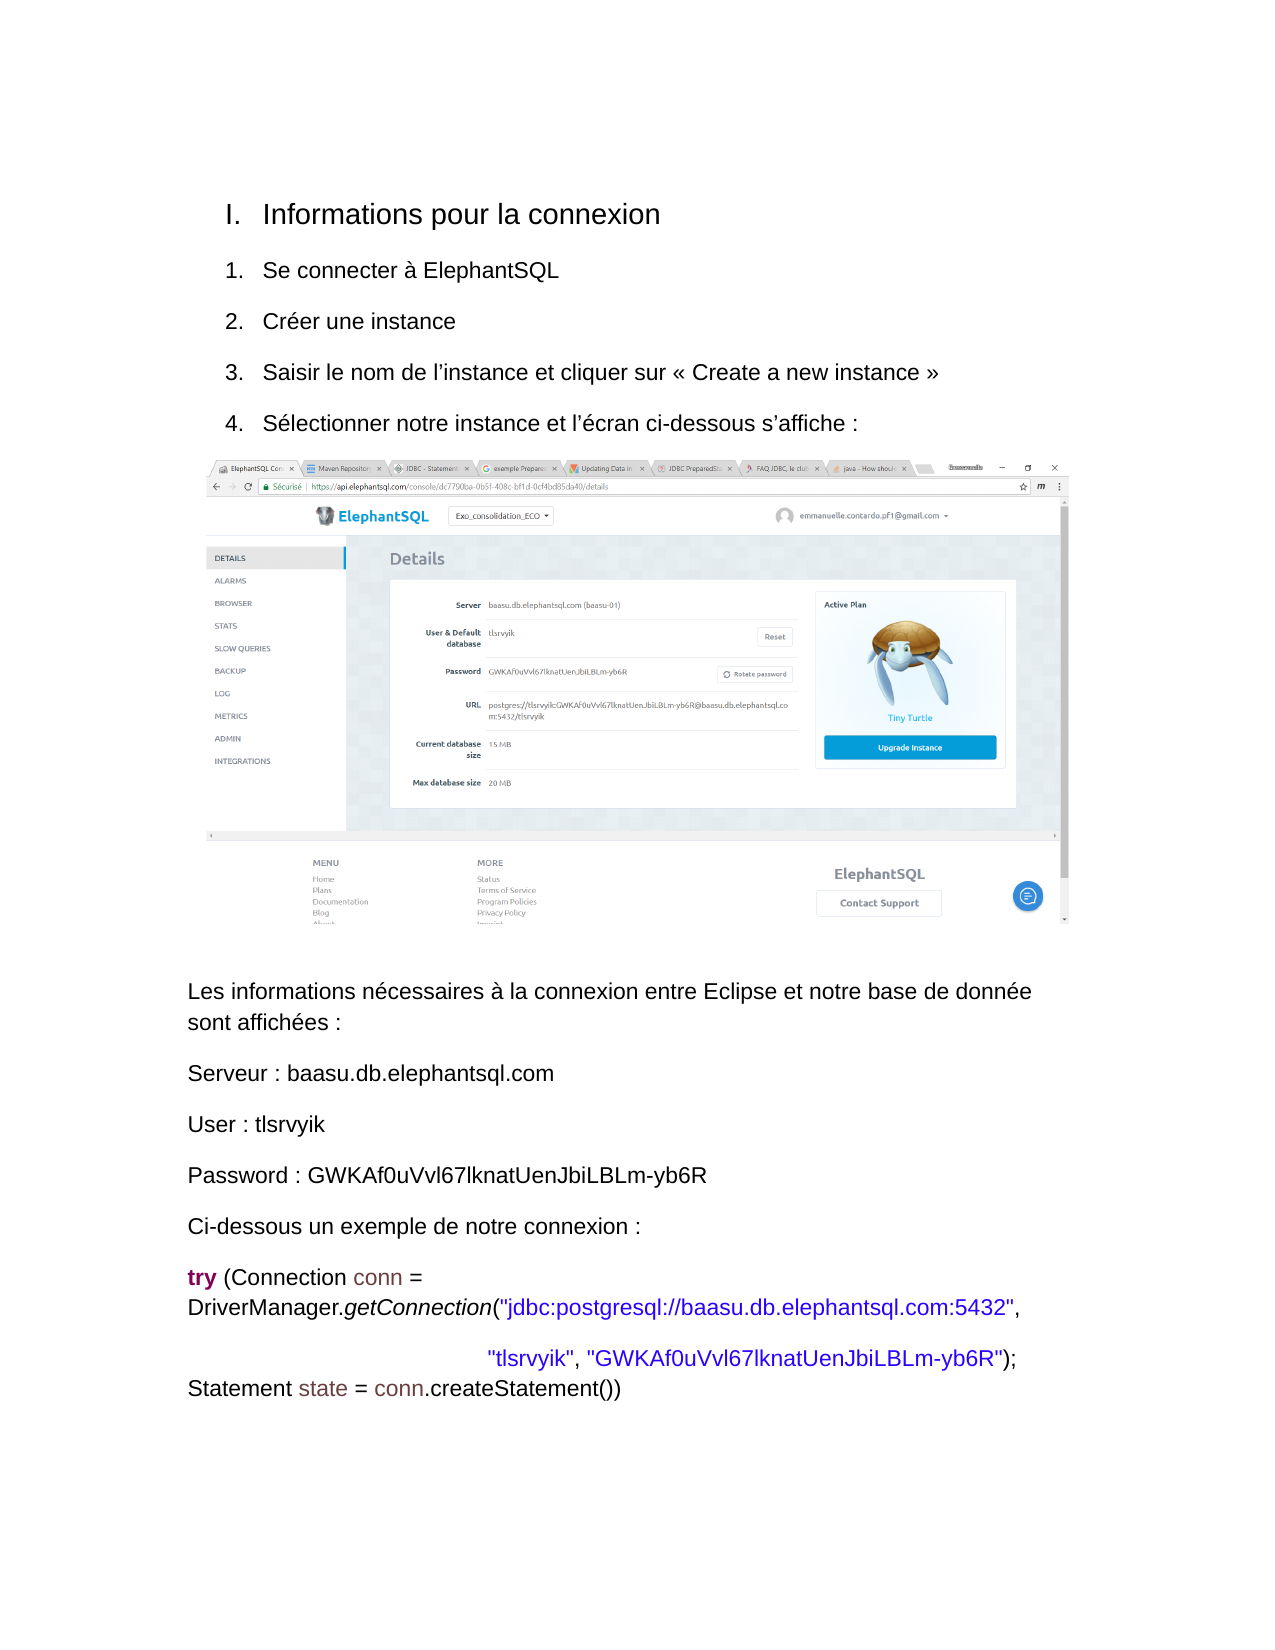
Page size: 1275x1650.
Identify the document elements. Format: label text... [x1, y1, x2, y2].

text try (Connection conn = DriverManager.getConnection("jdbc:postgresql://baasu.db.elephantsql.com:5432", [187, 1264, 1087, 1320]
list Sélectionner notre instance et l’écran ci-dessous s’affiche : [225, 410, 1087, 436]
text Password : GWKAf0uVvl67lknatUenJbiLBLm-yb6R [187, 1162, 1087, 1188]
list Informations pour la connexion [225, 197, 1087, 231]
text "tlsrvyik", "GWKAf0uVvl67lknatUenJbiLBLm-yb6R"); Statement state = conn.createStatement()) [187, 1345, 1087, 1401]
text Serveur : baasu.db.elephantsql.com [187, 1059, 1087, 1086]
list Saisir le nom de l’instance et cliquer sur « Create a new instance » [225, 359, 1087, 385]
text User : tlsrvyik [187, 1111, 1087, 1137]
picture [206, 460, 1069, 924]
text Les informations nécessaires à la connexion entre Eclipse et notre base de donnée sont affichées : [187, 978, 1087, 1035]
list Créer une instance [225, 308, 1087, 334]
text Ci-dessous un exemple de notre connexion : [187, 1213, 1087, 1239]
list Se connecter à ElephantSQL [225, 257, 1087, 283]
